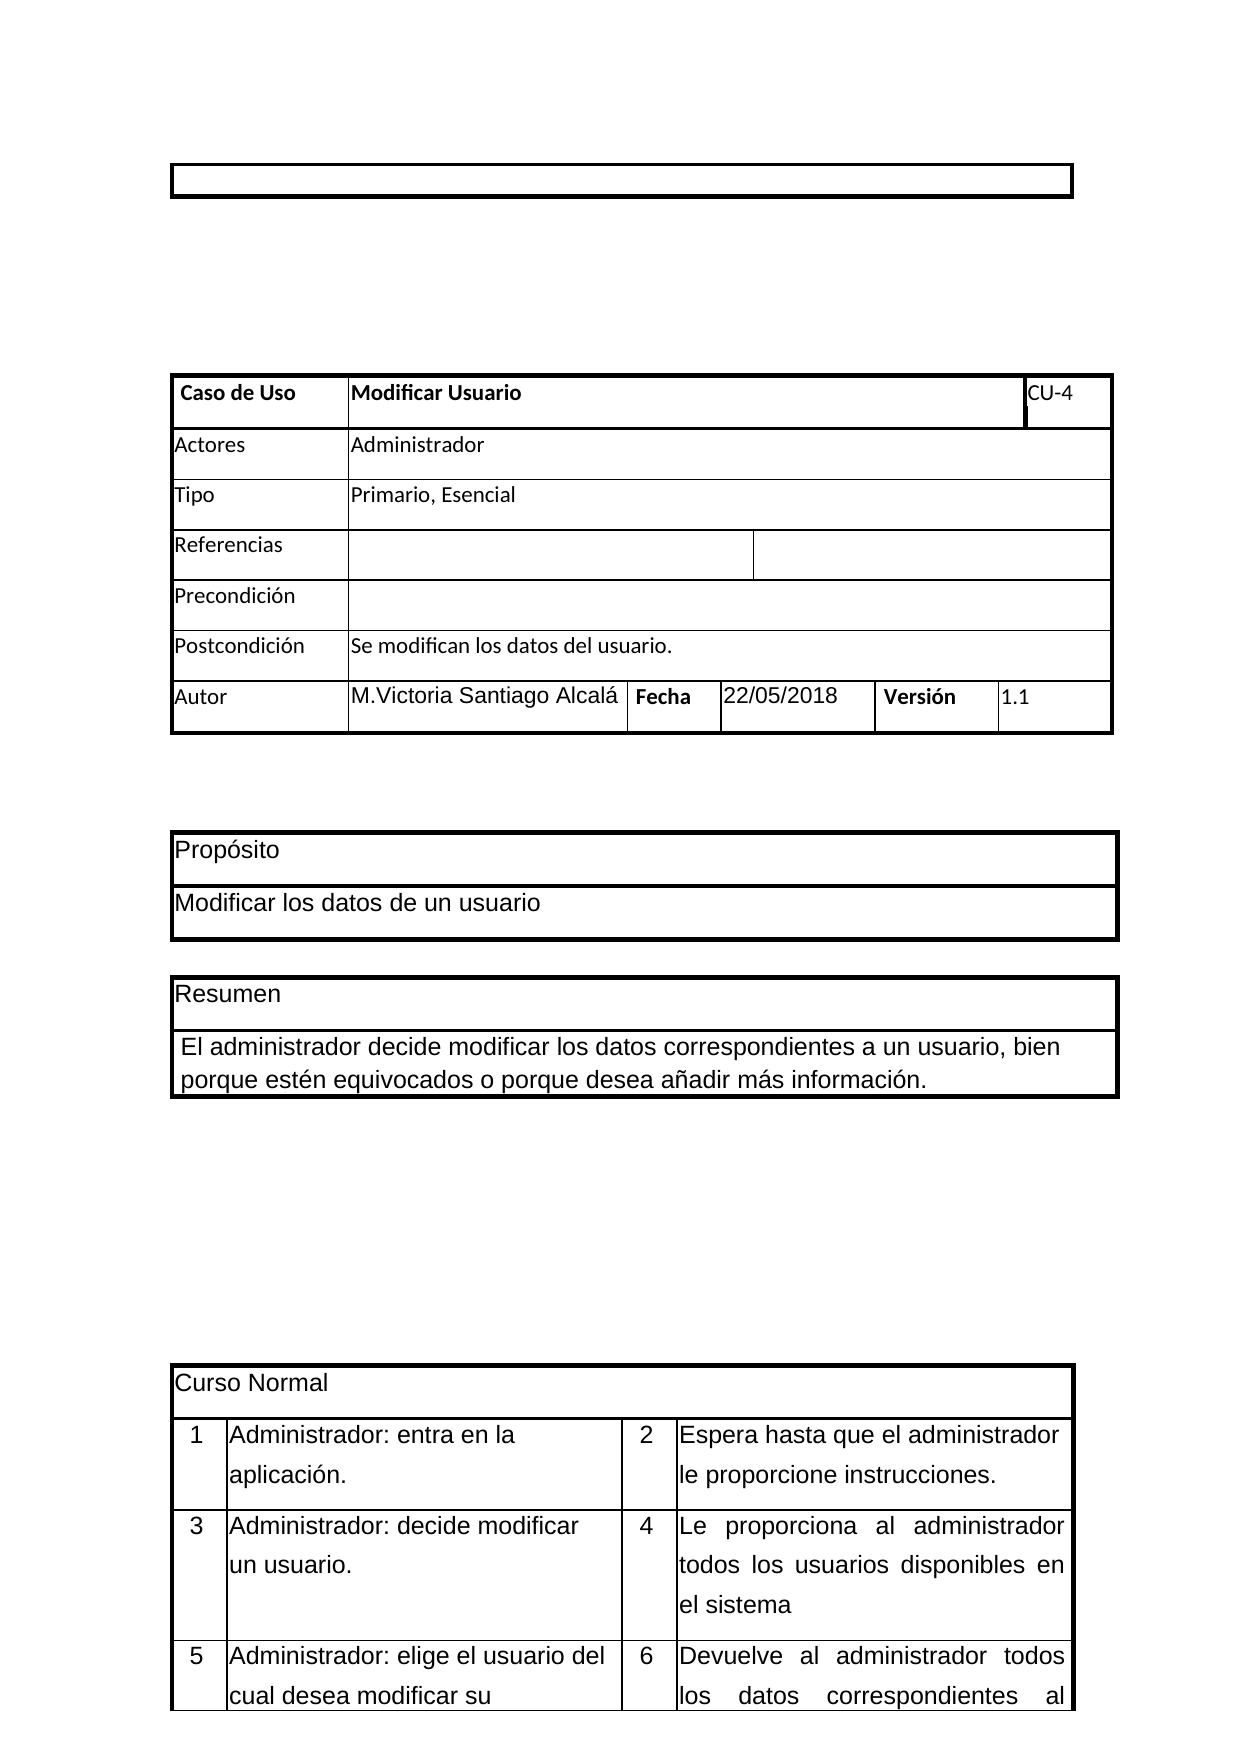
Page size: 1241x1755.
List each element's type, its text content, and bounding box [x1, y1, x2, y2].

table_cell Administrador: decide modificar un usuario. [228, 1511, 621, 1640]
table_cell M.Victoria Santiago Alcalá [349, 682, 627, 731]
table_cell Modificar los datos de un usuario [174, 888, 1115, 937]
table_cell [349, 531, 753, 579]
table_header Curso Normal [174, 1368, 1071, 1417]
table_cell Administrador [349, 430, 1110, 478]
table_cell Administrador: elige el usuario del cual desea modificar su [228, 1641, 621, 1709]
table_cell Postcondición [174, 631, 348, 680]
table_cell Administrador: entra en la aplicación. [228, 1420, 621, 1509]
table_cell Tipo [174, 480, 348, 529]
table_cell Se modifican los datos del usuario. [349, 631, 1110, 680]
table_cell 22/05/2018 [722, 682, 874, 731]
table_cell Fecha [628, 682, 720, 731]
table_cell El administrador decide modificar los datos correspondientes a un usuario, bien porque estén equivocados o porque desea añadir más información. [174, 1032, 1115, 1094]
table_cell Referencias [174, 531, 348, 579]
table_cell [174, 166, 1070, 194]
table_cell Precondición [174, 581, 348, 630]
table_cell Primario, Esencial [349, 480, 1110, 529]
table_header Resumen [174, 980, 1115, 1029]
table_cell 6 [623, 1641, 676, 1709]
table_cell 5 [174, 1641, 226, 1709]
table_cell Espera hasta que el administrador le proporcione instrucciones. [678, 1420, 1071, 1509]
table_cell 2 [623, 1420, 676, 1509]
table_cell [349, 581, 1110, 630]
table_cell [754, 531, 1110, 579]
table_cell Le proporciona al administrador todos los usuarios disponibles en el sistema [678, 1511, 1071, 1640]
table_header Propósito [174, 835, 1115, 884]
table_cell Versión [876, 682, 998, 731]
table_header Caso de Uso [174, 378, 348, 427]
table_cell 1 [174, 1420, 226, 1509]
table_cell Autor [174, 682, 348, 731]
table_cell 1.1 [999, 682, 1110, 731]
table_cell Actores [174, 430, 348, 478]
table_cell Devuelve al administrador todos los datos correspondientes al [678, 1641, 1071, 1709]
table_cell 4 [623, 1511, 676, 1640]
table_cell 3 [174, 1511, 226, 1640]
table_header Modificar Usuario [349, 378, 1023, 427]
table_header CU-4 [1028, 378, 1110, 427]
